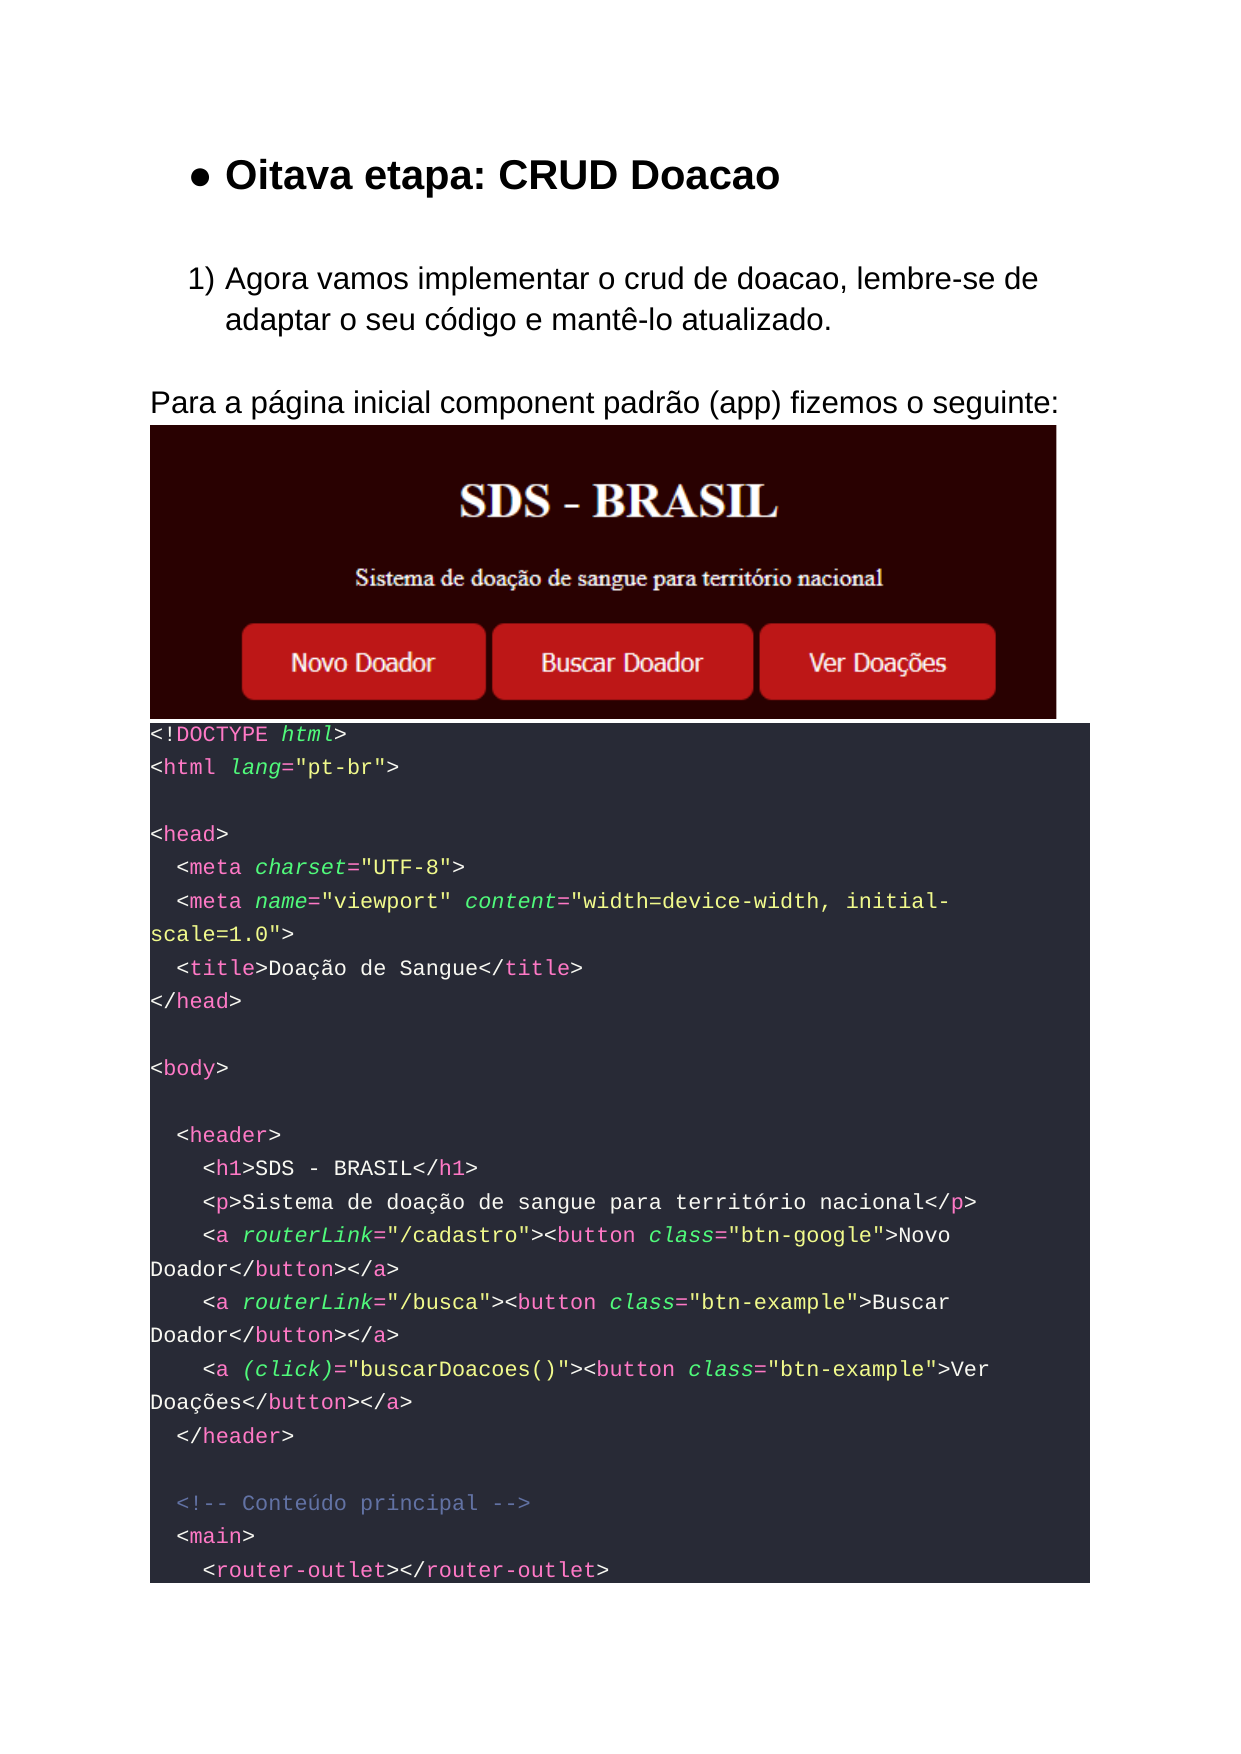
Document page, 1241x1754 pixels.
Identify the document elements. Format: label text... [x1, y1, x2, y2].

text Para a página inicial component padrão (app) fizemos o seguinte: [150, 384, 1090, 420]
text <main> [150, 1525, 1090, 1550]
text <html lang="pt-br"> [150, 756, 1090, 781]
text <h1>SDS - BRASIL</h1> [150, 1157, 1090, 1182]
text <header> [150, 1124, 1090, 1149]
text <a routerLink="/cadastro"><button class="btn-google">Novo Doador</button></a> [150, 1224, 1090, 1283]
text <!DOCTYPE html> [150, 723, 1090, 748]
picture [150, 425, 1057, 719]
text <router-outlet></router-outlet> [150, 1559, 1090, 1583]
text <meta name="viewport" content="width=device-width, initial-scale=1.0"> [150, 890, 1090, 948]
text <a (click)="buscarDoacoes()"><button class="btn-example">Ver Doações</button></a> [150, 1358, 1090, 1416]
text </header> [150, 1425, 1090, 1450]
text <!-- Conteúdo principal --> [150, 1492, 1090, 1517]
list Agora vamos implementar o crud de doacao, lembre-se de adaptar o seu código e mantê-lo atualizado. [187, 260, 1090, 337]
text <meta charset="UTF-8"> [150, 857, 1090, 881]
text <body> [150, 1057, 1090, 1082]
text <a routerLink="/busca"><button class="btn-example">Buscar Doador</button></a> [150, 1291, 1090, 1349]
text <title>Doação de Sangue</title> [150, 957, 1090, 982]
text <p>Sistema de doação de sangue para território nacional</p> [150, 1191, 1090, 1216]
text <head> [150, 823, 1090, 848]
list Oitava etapa: CRUD Doacao [187, 150, 1090, 198]
text </head> [150, 990, 1090, 1015]
